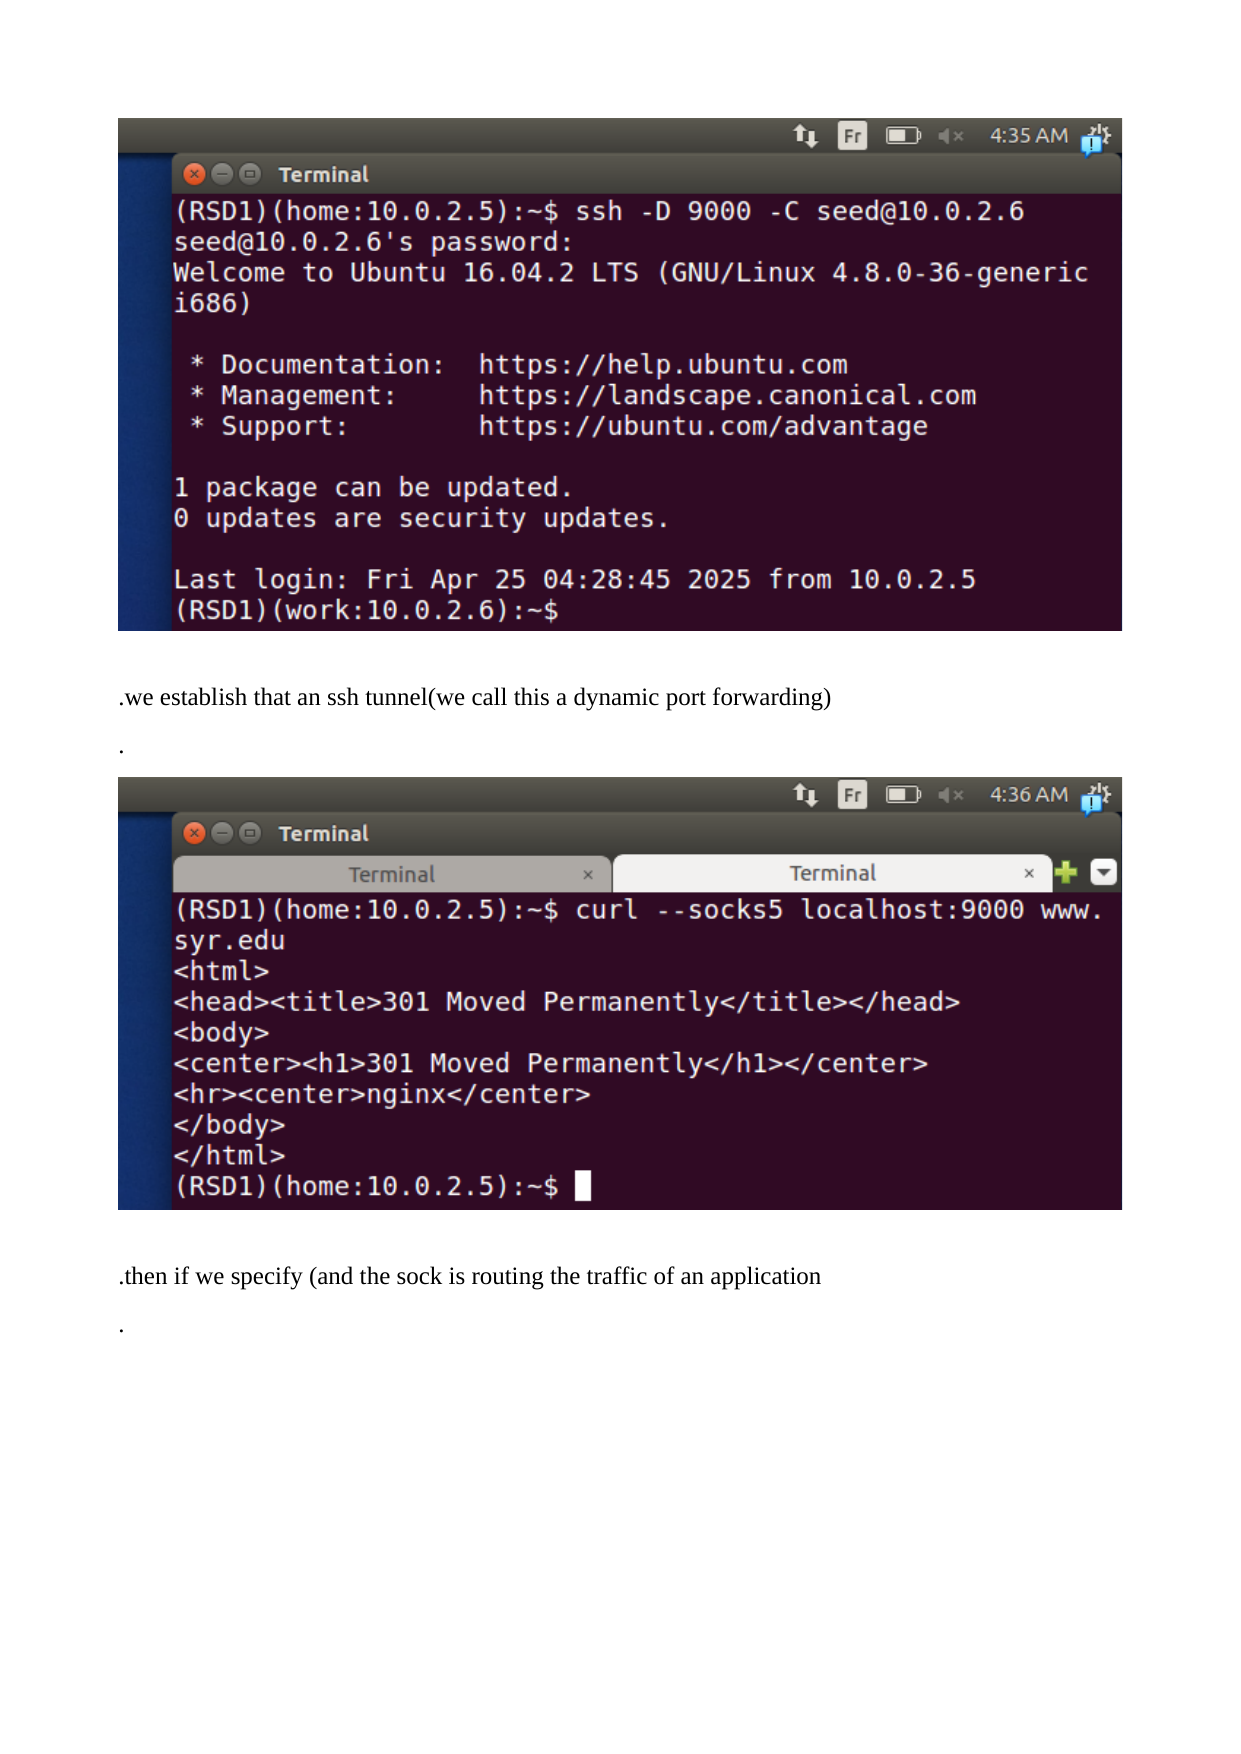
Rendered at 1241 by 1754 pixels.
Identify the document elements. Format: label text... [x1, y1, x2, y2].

text . [118, 1309, 1122, 1337]
picture [118, 118, 1123, 631]
text .we establish that an ssh tunnel(we call this a dynamic port forwarding) [118, 682, 1122, 711]
text . [118, 730, 1122, 758]
text .then if we specify (and the sock is routing the traffic of an application [118, 1261, 1122, 1290]
picture [118, 777, 1123, 1210]
